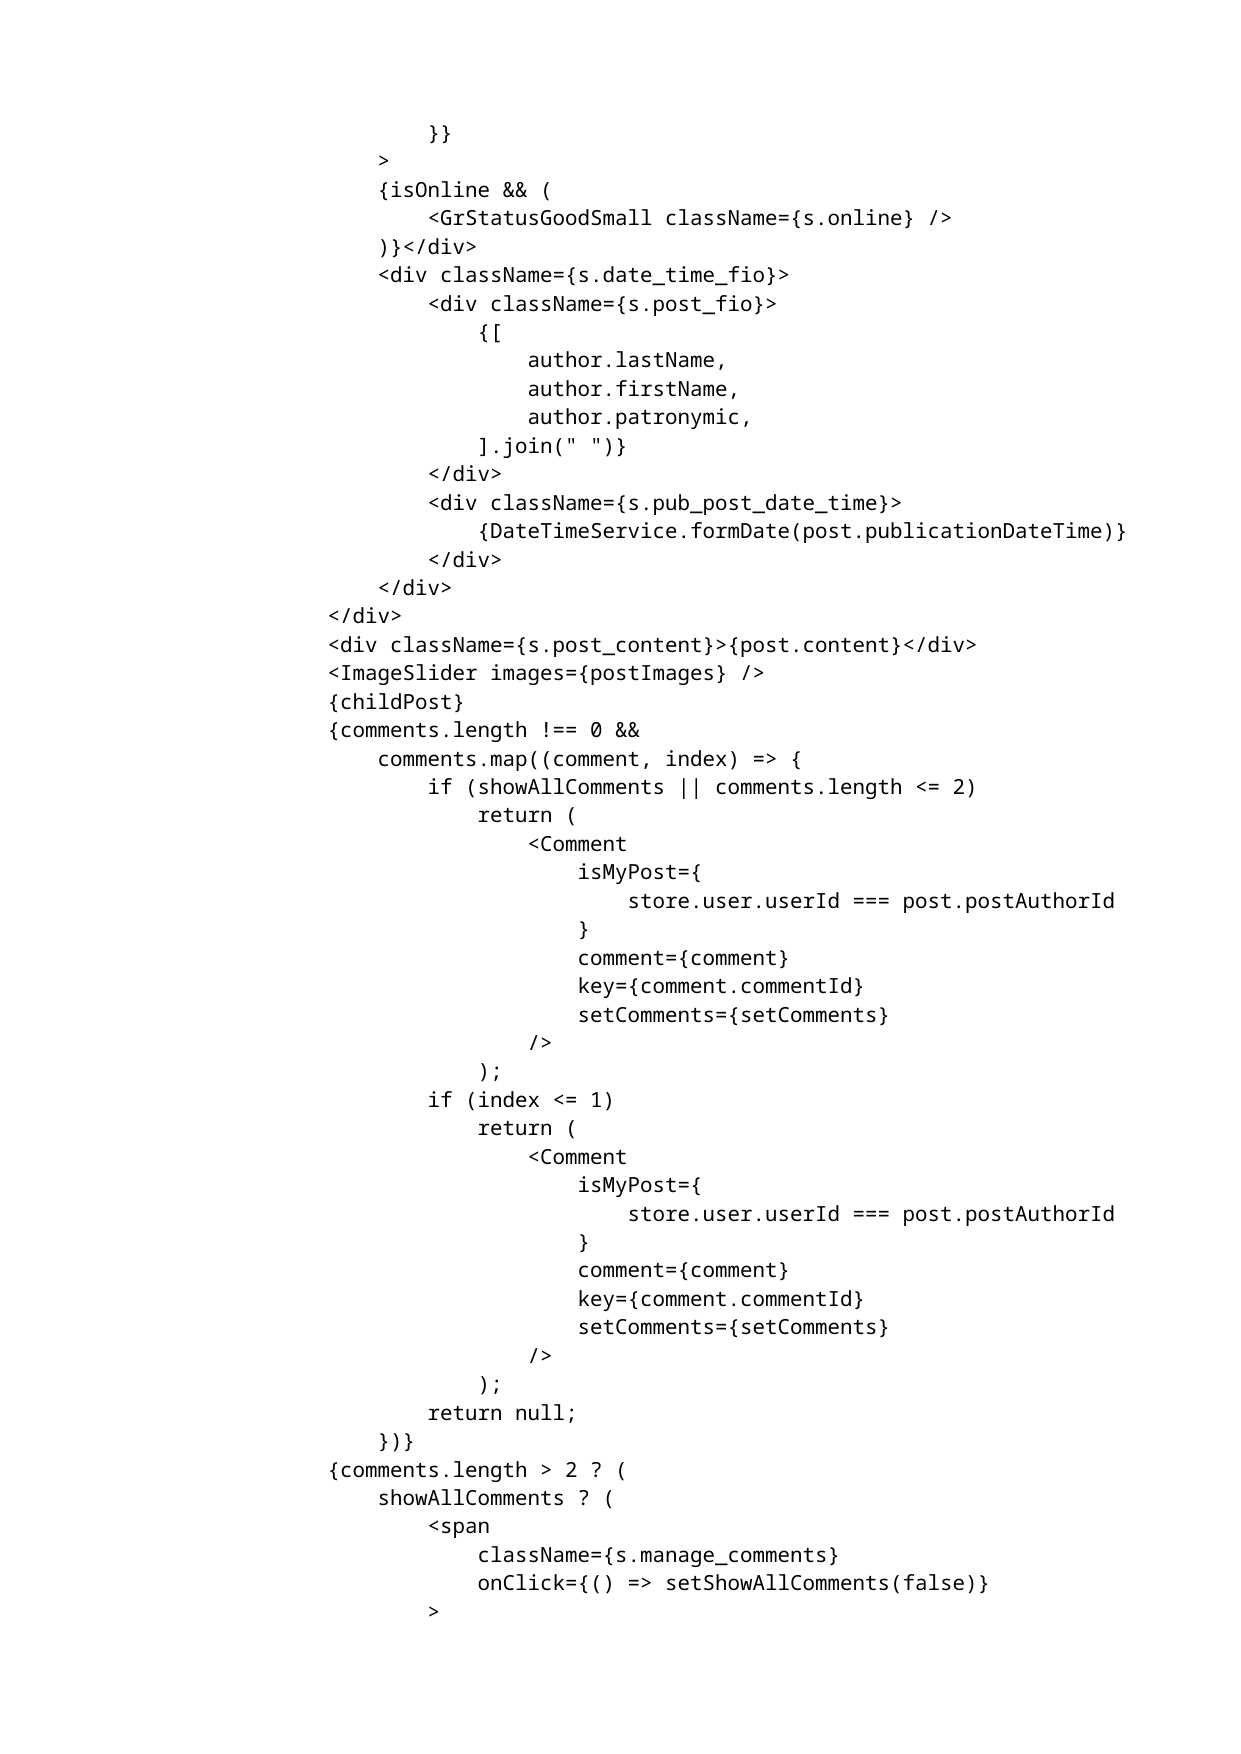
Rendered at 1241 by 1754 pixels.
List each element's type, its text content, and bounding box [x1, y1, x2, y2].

text <GrStatusGoodSmall className={s.online} /> [177, 203, 1152, 232]
text } [177, 914, 1152, 943]
text <Comment [177, 829, 1152, 857]
text {isOnline && ( [177, 175, 1152, 203]
text return null; [177, 1398, 1152, 1426]
text > [177, 1597, 1152, 1625]
text ); [177, 1369, 1152, 1398]
text return ( [177, 801, 1152, 829]
text {comments.length !== 0 && [177, 715, 1152, 744]
text /> [177, 1341, 1152, 1369]
text ); [177, 1057, 1152, 1085]
text comment={comment} [177, 943, 1152, 971]
text <div className={s.date_time_fio}> [177, 260, 1152, 289]
text {comments.length > 2 ? ( [177, 1455, 1152, 1483]
text store.user.userId === post.postAuthorId [177, 1199, 1152, 1227]
text {[ [177, 317, 1152, 346]
text key={comment.commentId} [177, 971, 1152, 1000]
text className={s.manage_comments} [177, 1540, 1152, 1568]
text author.lastName, [177, 346, 1152, 374]
text if (showAllComments || comments.length <= 2) [177, 772, 1152, 801]
text }} [177, 118, 1152, 147]
text key={comment.commentId} [177, 1284, 1152, 1312]
text )}</div> [177, 232, 1152, 260]
text comment={comment} [177, 1256, 1152, 1284]
text if (index <= 1) [177, 1085, 1152, 1113]
text </div> [177, 459, 1152, 488]
text {childPost} [177, 687, 1152, 715]
text ].join(" ")} [177, 431, 1152, 459]
text author.firstName, [177, 374, 1152, 402]
text > [177, 147, 1152, 175]
text </div> [177, 602, 1152, 630]
text setComments={setComments} [177, 1000, 1152, 1028]
text /> [177, 1028, 1152, 1057]
text return ( [177, 1113, 1152, 1142]
text onClick={() => setShowAllComments(false)} [177, 1568, 1152, 1597]
text author.patronymic, [177, 402, 1152, 431]
text setComments={setComments} [177, 1312, 1152, 1341]
text isMyPost={ [177, 857, 1152, 886]
text } [177, 1227, 1152, 1256]
text <span [177, 1512, 1152, 1540]
text isMyPost={ [177, 1170, 1152, 1199]
text store.user.userId === post.postAuthorId [177, 886, 1152, 914]
text <div className={s.pub_post_date_time}> [177, 488, 1152, 516]
text </div> [177, 545, 1152, 573]
text })} [177, 1426, 1152, 1455]
text showAllComments ? ( [177, 1483, 1152, 1512]
text <Comment [177, 1142, 1152, 1170]
text </div> [177, 573, 1152, 602]
text {DateTimeService.formDate(post.publicationDateTime)} [177, 516, 1152, 545]
text <div className={s.post_content}>{post.content}</div> [177, 630, 1152, 658]
text comments.map((comment, index) => { [177, 744, 1152, 772]
text <ImageSlider images={postImages} /> [177, 658, 1152, 687]
text <div className={s.post_fio}> [177, 289, 1152, 317]
